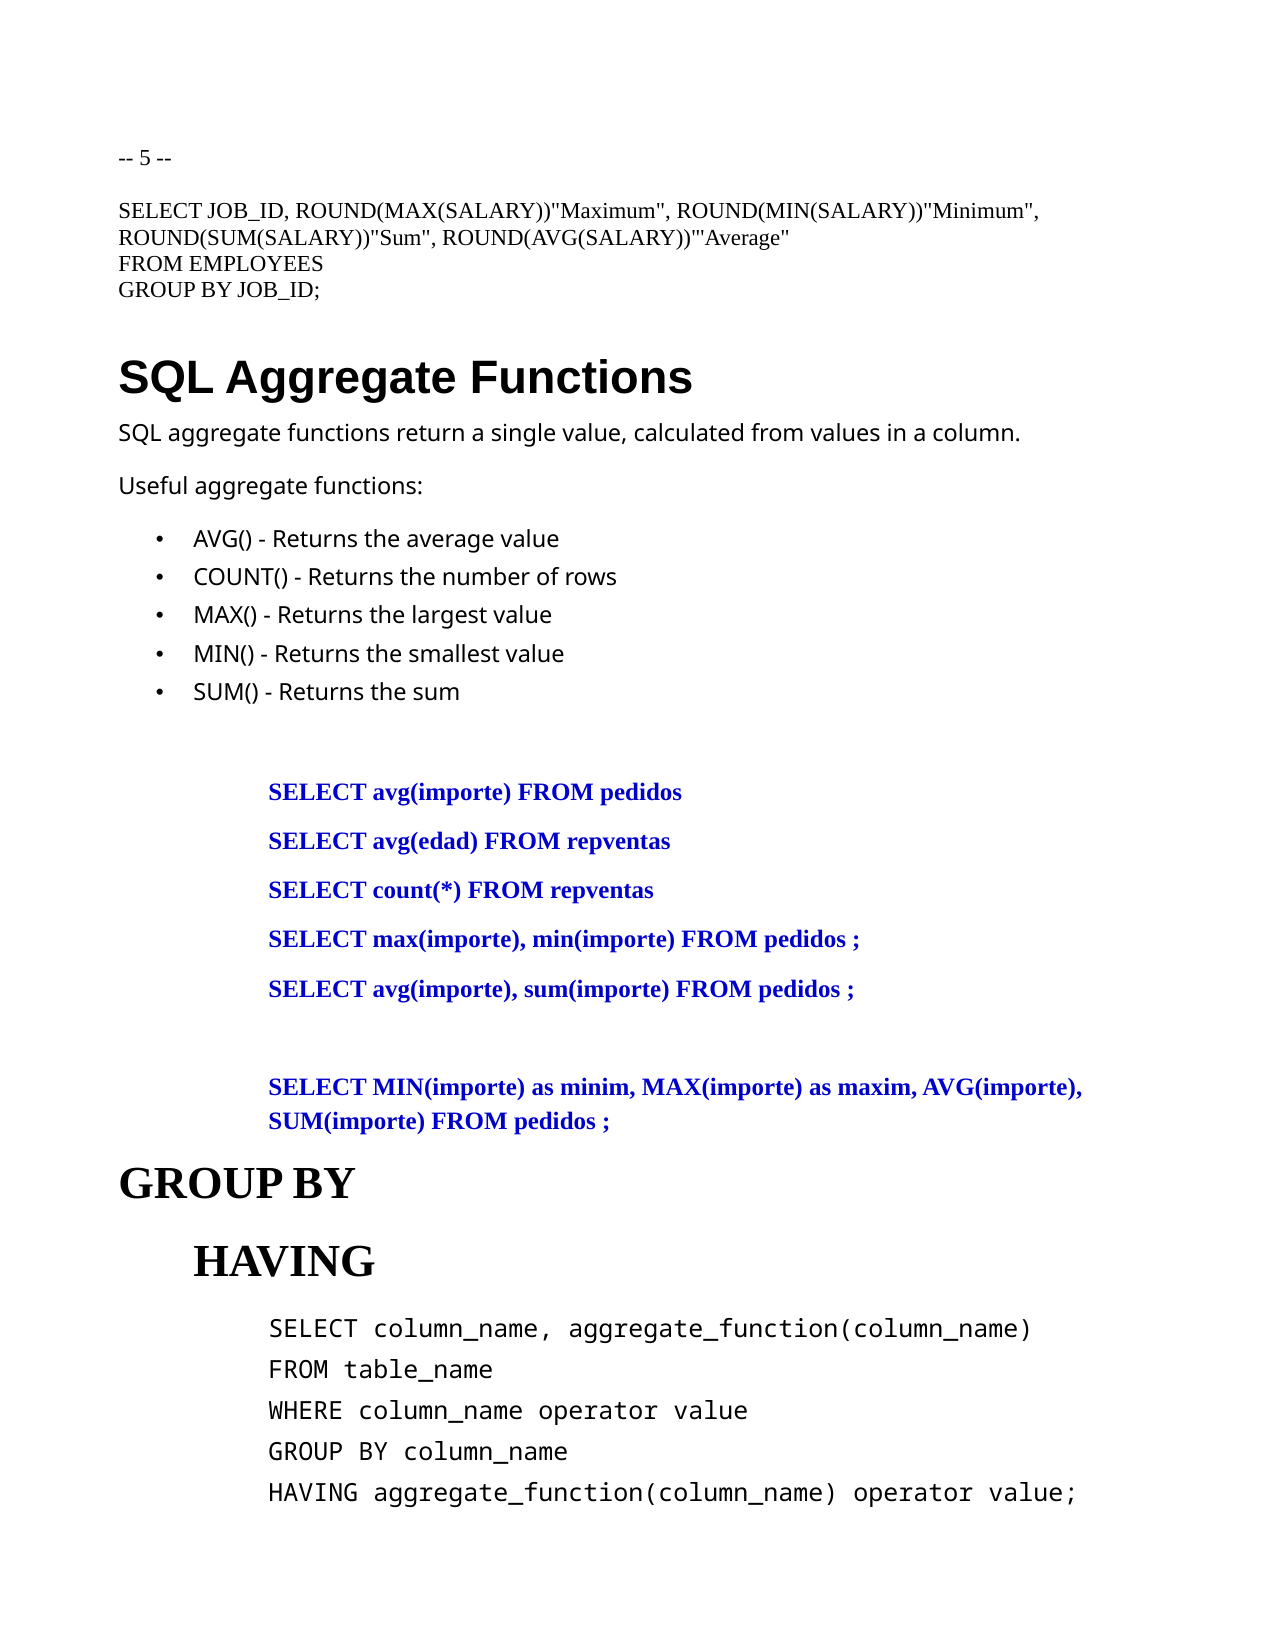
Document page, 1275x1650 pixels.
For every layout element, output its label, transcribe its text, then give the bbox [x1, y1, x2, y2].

text SELECT count(*) FROM repventas [268, 876, 1157, 904]
text SQL aggregate functions return a single value, calculated from values in a column. [118, 416, 1157, 448]
subtitle SQL Aggregate Functions [118, 350, 1157, 404]
text SELECT MIN(importe) as minim, MAX(importe) as maxim, AVG(importe), SUM(importe) FROM pedidos ; [268, 1072, 1157, 1135]
list MIN() - Returns the smallest value [156, 637, 1157, 669]
text GROUP BY JOB_ID; [118, 276, 1157, 303]
text SELECT JOB_ID, ROUND(MAX(SALARY))"Maximum", ROUND(MIN(SALARY))"Minimum", ROUND(SUM(SALARY))"Sum", ROUND(AVG(SALARY))"'Average" [118, 197, 1157, 250]
text SELECT column_name, aggregate_function(column_name) FROM table_name WHERE column_name operator value GROUP BY column_name HAVING aggregate_function(column_name) operator value; [268, 1311, 1157, 1508]
text SELECT avg(importe), sum(importe) FROM pedidos ; [268, 974, 1157, 1002]
text -- 5 -- [118, 144, 1157, 171]
text Useful aggregate functions: [118, 469, 1157, 501]
text SELECT max(importe), min(importe) FROM pedidos ; [268, 924, 1157, 953]
text SELECT avg(edad) FROM repventas [268, 826, 1157, 855]
text HAVING [193, 1233, 1157, 1286]
text GROUP BY [118, 1155, 1157, 1208]
text SELECT avg(importe) FROM pedidos [268, 777, 1157, 806]
list COUNT() - Returns the number of rows [156, 560, 1157, 592]
list MAX() - Returns the largest value [156, 599, 1157, 631]
list SUM() - Returns the sum [156, 675, 1157, 707]
list AVG() - Returns the average value [156, 522, 1157, 554]
text FROM EMPLOYEES [118, 250, 1157, 276]
